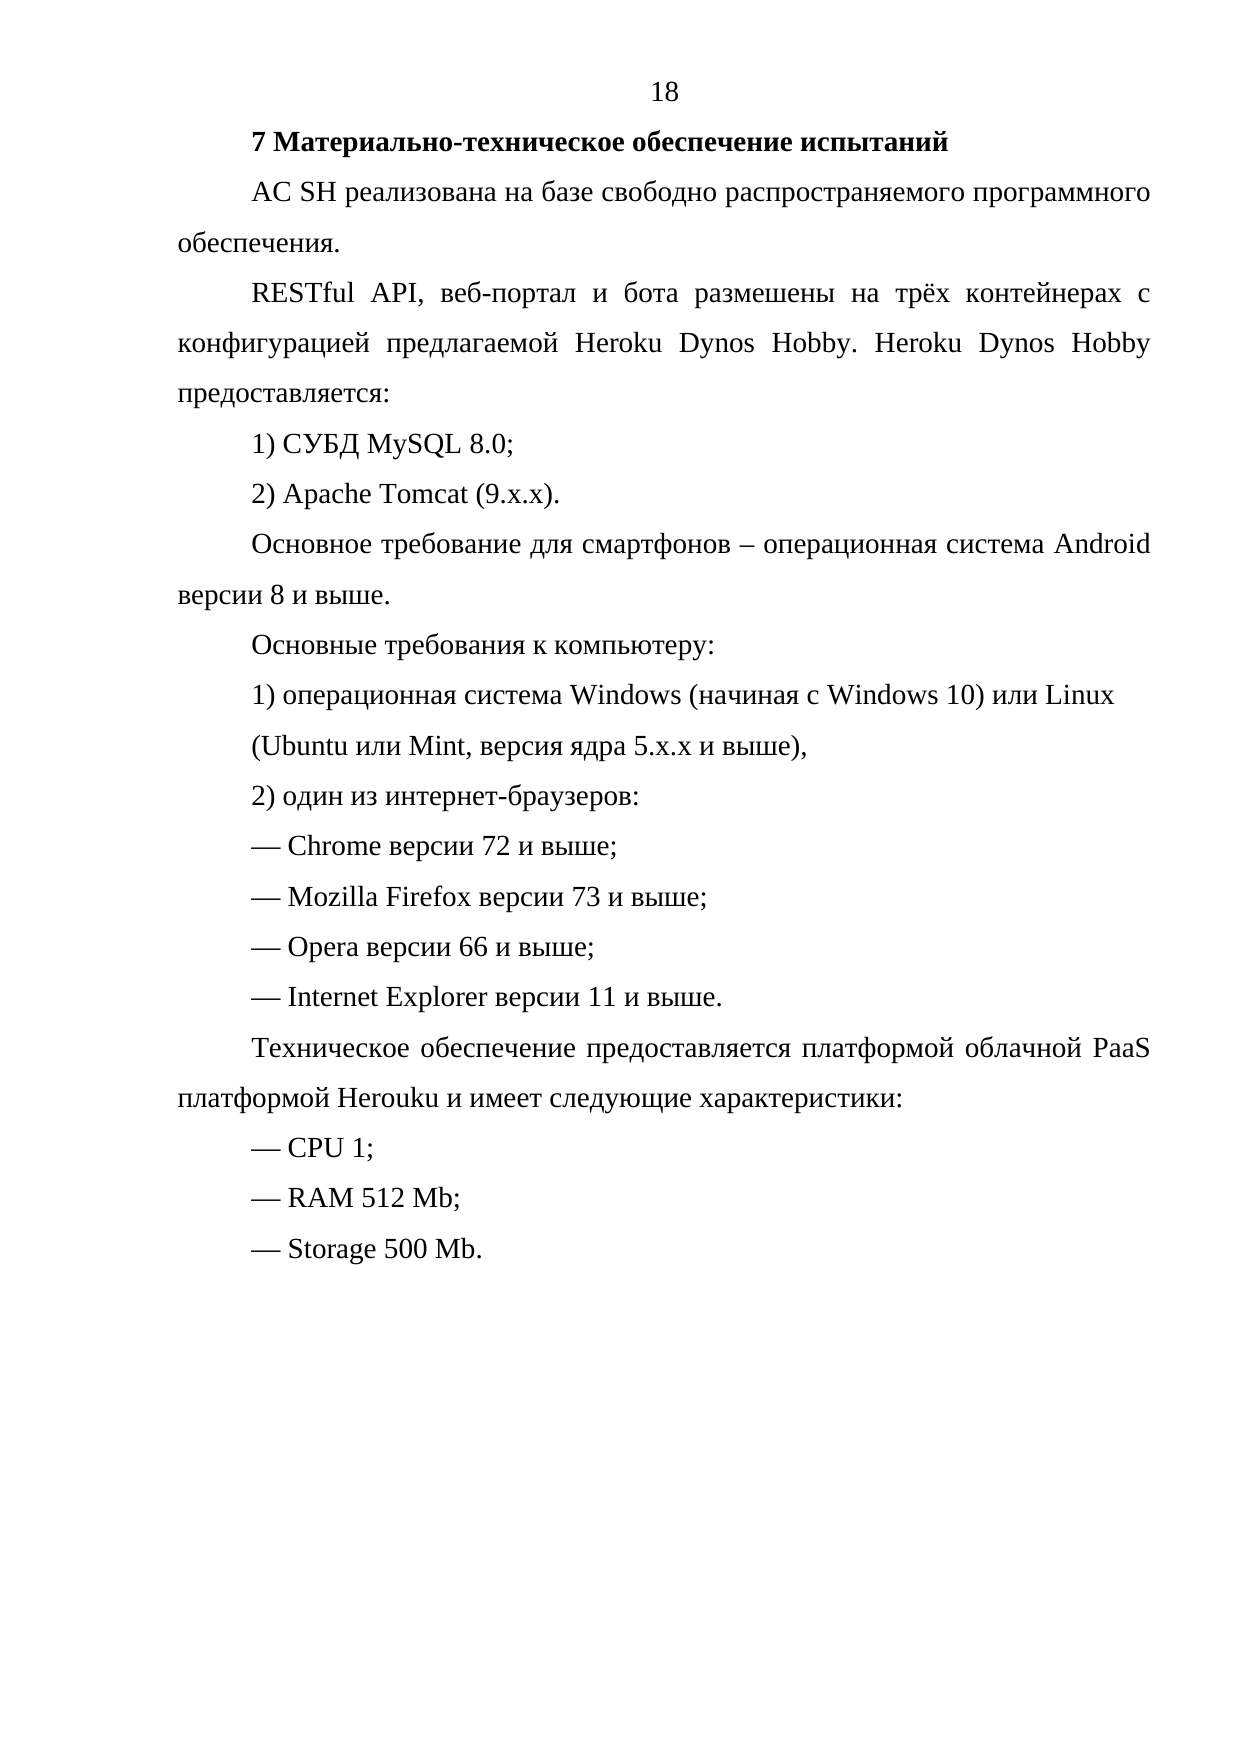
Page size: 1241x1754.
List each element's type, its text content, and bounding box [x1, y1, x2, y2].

text — CPU 1; [177, 1130, 1152, 1164]
text — Storage 500 Mb. [177, 1231, 1152, 1264]
text — RAM 512 Mb; [177, 1181, 1152, 1214]
text 7 Материально-техническое обеспечение испытаний [177, 124, 1152, 158]
text (Ubuntu или Mint, версия ядра 5.x.x и выше), [177, 728, 1152, 761]
text 2) один из интернет-браузеров: [177, 778, 1152, 812]
text 1) операционная система Windows (начиная с Windows 10) или Linux [177, 677, 1152, 711]
text 2) Apache Tomcat (9.x.x). [177, 476, 1152, 510]
text — Internet Explorer версии 11 и выше. [177, 979, 1152, 1013]
text АС SH реализована на базе свободно распространяемого программного обеспечения. [177, 174, 1152, 258]
text RESTful API, веб-портал и бота размешены на трёх контейнерах с конфигурацией предлагаемой Heroku Dynos Hobby. Heroku Dynos Hobby предоставляется: [177, 275, 1152, 409]
text Основное требование для смартфонов – операционная система Android версии 8 и выше. [177, 527, 1152, 610]
text Техническое обеспечение предоставляется платформой облачной PaaS платформой Herouku и имеет следующие характеристики: [177, 1030, 1152, 1113]
text — Mozilla Firefox версии 73 и выше; [177, 879, 1152, 912]
text — Chrome версии 72 и выше; [177, 828, 1152, 862]
text — Opera версии 66 и выше; [177, 929, 1152, 963]
text 1) СУБД MySQL 8.0; [177, 426, 1152, 459]
text Основные требования к компьютеру: [177, 627, 1152, 661]
